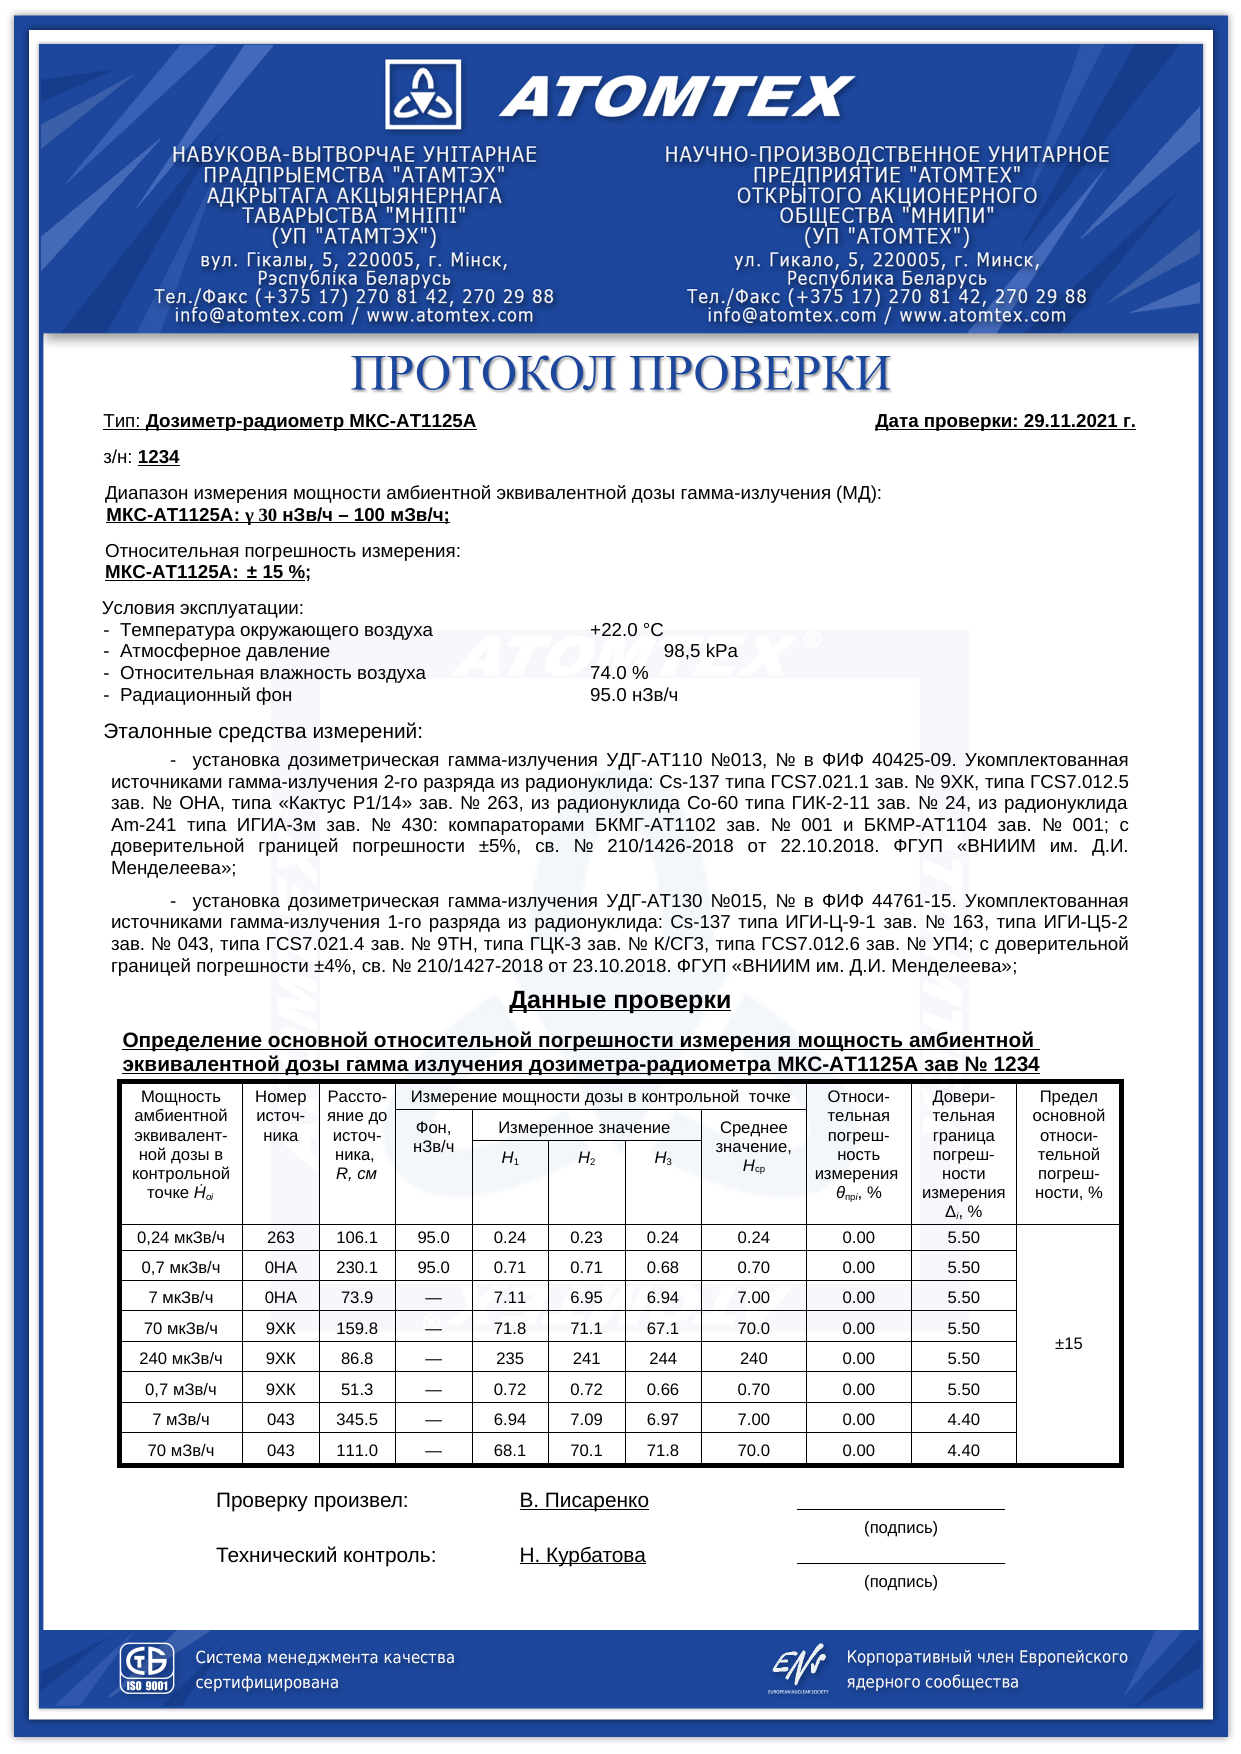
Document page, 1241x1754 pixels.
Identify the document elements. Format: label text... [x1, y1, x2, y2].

table_cell 0.72 [549, 1372, 625, 1402]
text Условия эксплуатации: [102, 597, 1241, 619]
text - Радиационный фон 95.0 нЗв/ч [103, 683, 1241, 705]
table_cell 5.50 [912, 1251, 1016, 1280]
table_cell 7.11 [473, 1281, 548, 1310]
table_cell 9ХК [243, 1372, 319, 1402]
table_cell 5.50 [912, 1225, 1016, 1249]
table_cell 4.40 [912, 1433, 1016, 1462]
table_cell 159.8 [320, 1311, 395, 1341]
text Относительная погрeшность измерения: [105, 539, 1241, 561]
table_cell 240 [702, 1342, 806, 1371]
table_cell 0.00 [807, 1225, 911, 1249]
table_cell 240 мкЗв/ч [122, 1342, 242, 1371]
table_cell 70 мкЗв/ч [122, 1311, 242, 1341]
table_cell Измерение мощности дозы в контрольной точке [396, 1084, 806, 1109]
table_cell 244 [626, 1342, 701, 1371]
table_cell H3 [626, 1141, 701, 1224]
table_cell Рассто-яние до источ-ника, R, см [320, 1084, 395, 1224]
table_cell Измеренное значение [473, 1110, 701, 1140]
table_cell 7 мЗв/ч [122, 1403, 242, 1432]
table_cell 95.0 [396, 1225, 472, 1249]
table_cell 0.00 [807, 1403, 911, 1432]
table_cell Относи-тельная погреш-ность измерения θпрi, % [807, 1084, 911, 1224]
table_cell 0.24 [626, 1225, 701, 1249]
table_cell 71.8 [626, 1433, 701, 1462]
table_cell 5.50 [912, 1281, 1016, 1310]
table_cell 4.40 [912, 1403, 1016, 1432]
table_cell 6.94 [626, 1281, 701, 1310]
table_cell [514, 1572, 771, 1591]
table_cell 68.1 [473, 1433, 548, 1462]
table_cell 0.71 [549, 1251, 625, 1280]
table_cell 9ХК [243, 1342, 319, 1371]
table_cell (подпись) [771, 1518, 1031, 1537]
table_cell 111.0 [320, 1433, 395, 1462]
text Тип: Дозиметр-радиометр МКС-AT1125A Дата проверки: 29.11.2021 г. [103, 410, 1241, 432]
table_cell 9ХК [243, 1311, 319, 1341]
table_cell — [396, 1342, 472, 1371]
table_cell 7.00 [702, 1281, 806, 1310]
table_cell 70.0 [702, 1311, 806, 1341]
table_cell 5.50 [912, 1342, 1016, 1371]
text Эталонные средства измерений: [103, 719, 1241, 743]
table_cell 0.72 [473, 1372, 548, 1402]
table_cell 5.50 [912, 1311, 1016, 1341]
table_cell 263 [243, 1225, 319, 1249]
table_cell 0.66 [626, 1372, 701, 1402]
table_cell 0.68 [626, 1251, 701, 1280]
table_cell 0,24 мкЗв/ч [122, 1225, 242, 1249]
table_cell 73.9 [320, 1281, 395, 1310]
table_cell Н. Курбатова [514, 1537, 771, 1572]
table_cell 0.00 [807, 1251, 911, 1280]
table_header Диапазон измерения мощности амбиентной эквивалентной дозы гамма-излучения (МД): [105, 482, 1094, 503]
table_cell 51.3 [320, 1372, 395, 1402]
table_cell 0,7 мкЗв/ч [122, 1251, 242, 1280]
text - Температура окружающего воздуха +22.0 °C [103, 619, 1241, 640]
table_cell Предел основной относи-тельной погреш-ности, % [1017, 1084, 1119, 1224]
table_header - установка дозиметрическая гамма-излучения УДГ-АТ110 №013, № в ФИФ 40425-09. Укомплектованная источниками гамма-излучения 2-го разряда из радионуклида: Cs-137 типа ГCS7.021.1 зав. № 9ХК, типа ГCS7.012.5 зав. № ОНА, типа «Кактус Р1/14» зав. № 263, из радионуклида Co-60 типа ГИК-2-11 зав. № 24, из радионуклида Am-241 типа ИГИА-3м зав. № 430: компараторами БКМГ-АТ1102 зав. № 001 и БКМР-АТ1104 зав. № 001; с доверительной границей погрешности ±5%, св. № 210/1426-2018 от 22.10.2018. ФГУП «ВНИИМ им. Д.И. Менделеева»; [105, 743, 1136, 884]
table_cell 0.70 [702, 1251, 806, 1280]
table_cell — [396, 1311, 472, 1341]
table_cell [514, 1518, 771, 1537]
table_cell Мощность амбиентной эквивалент-ной дозы в контрольной точке Ḣoi [122, 1084, 242, 1224]
table_cell 70.0 [702, 1433, 806, 1462]
table_cell 86.8 [320, 1342, 395, 1371]
table_cell 7 мкЗв/ч [122, 1281, 242, 1310]
table_cell 0.70 [702, 1372, 806, 1402]
table_cell 0.23 [549, 1225, 625, 1249]
table_cell 106.1 [320, 1225, 395, 1249]
table_cell 0.00 [807, 1281, 911, 1310]
table_cell 95.0 [396, 1251, 472, 1280]
table_header Данные проверки Определение основной относительной погрешности измерения мощность амбиентной эквивалентной дозы гамма излучения дозиметра-радиометра МКС-AT1125A зав № 1234 [119, 982, 1121, 1079]
table_cell 0,7 мЗв/ч [122, 1372, 242, 1402]
table_cell Фон, нЗв/ч [396, 1110, 472, 1224]
table_cell 6.94 [473, 1403, 548, 1432]
table_cell H2 [549, 1141, 625, 1224]
table_cell 0.00 [807, 1311, 911, 1341]
table_cell 0НА [243, 1281, 319, 1310]
table_cell 0.24 [473, 1225, 548, 1249]
table_cell H1 [473, 1141, 548, 1224]
table_cell 7.00 [702, 1403, 806, 1432]
table_cell — [396, 1433, 472, 1462]
table_cell 6.97 [626, 1403, 701, 1432]
table_cell — [396, 1372, 472, 1402]
table_cell Довери-тельная граница погреш-ности измерения Δi, % [912, 1084, 1016, 1224]
text з/н: 1234 [103, 446, 1241, 468]
table_cell 70 мЗв/ч [122, 1433, 242, 1462]
table_header В. Писаренко [514, 1482, 771, 1517]
table_header [771, 1482, 1031, 1517]
table_cell 0НА [243, 1251, 319, 1280]
table_header МКС-АТ1125А: γ 30 нЗв/ч – 100 мЗв/ч; [105, 504, 945, 525]
table_cell — [396, 1281, 472, 1310]
table_cell 345.5 [320, 1403, 395, 1432]
table_cell 0.71 [473, 1251, 548, 1280]
table_cell 6.95 [549, 1281, 625, 1310]
table_cell 0.24 [702, 1225, 806, 1249]
table_cell 043 [243, 1403, 319, 1432]
table_header МКС-АТ1125А: ± 15 %; [105, 561, 945, 583]
table_cell Среднее значение, Hср [702, 1110, 806, 1224]
table_cell 0.00 [807, 1372, 911, 1402]
table_cell 0.00 [807, 1433, 911, 1462]
table_header Проверку произвел: [210, 1482, 514, 1517]
table_cell 5.50 [912, 1372, 1016, 1402]
table_cell Номер источ-ника [243, 1084, 319, 1224]
table_cell 235 [473, 1342, 548, 1371]
table_cell [210, 1572, 514, 1591]
table_cell [771, 1537, 1031, 1572]
picture [0, 0, 1241, 1753]
table_cell 7.09 [549, 1403, 625, 1432]
table_cell 70.1 [549, 1433, 625, 1462]
table_cell 67.1 [626, 1311, 701, 1341]
table_cell 71.1 [549, 1311, 625, 1341]
text - Атмосферное давление 98,5 kPa [103, 640, 1241, 662]
table_cell 241 [549, 1342, 625, 1371]
table_cell [210, 1518, 514, 1537]
text - Относительная влажность воздуха 74.0 % [103, 662, 1241, 683]
table_cell 71.8 [473, 1311, 548, 1341]
table_cell Технический контроль: [210, 1537, 514, 1572]
table_cell 043 [243, 1433, 319, 1462]
table_cell 0.00 [807, 1342, 911, 1371]
table_cell 230.1 [320, 1251, 395, 1280]
table_cell (подпись) [771, 1572, 1031, 1591]
table_cell ±15 [1017, 1225, 1119, 1462]
table_header - установка дозиметрическая гамма-излучения УДГ-АТ130 №015, № в ФИФ 44761-15. Укомплектованная источниками гамма-излучения 1-го разряда из радионуклида: Cs-137 типа ИГИ-Ц-9-1 зав. № 163, типа ИГИ-Ц5-2 зав. № 043, типа ГCS7.021.4 зав. № 9ТН, типа ГЦК-3 зав. № К/СГ3, типа ГCS7.012.6 зав. № УП4; с доверительной границей погрешности ±4%, св. № 210/1427-2018 от 23.10.2018. ФГУП «ВНИИМ им. Д.И. Менделеева»; [105, 884, 1136, 982]
table_cell — [396, 1403, 472, 1432]
